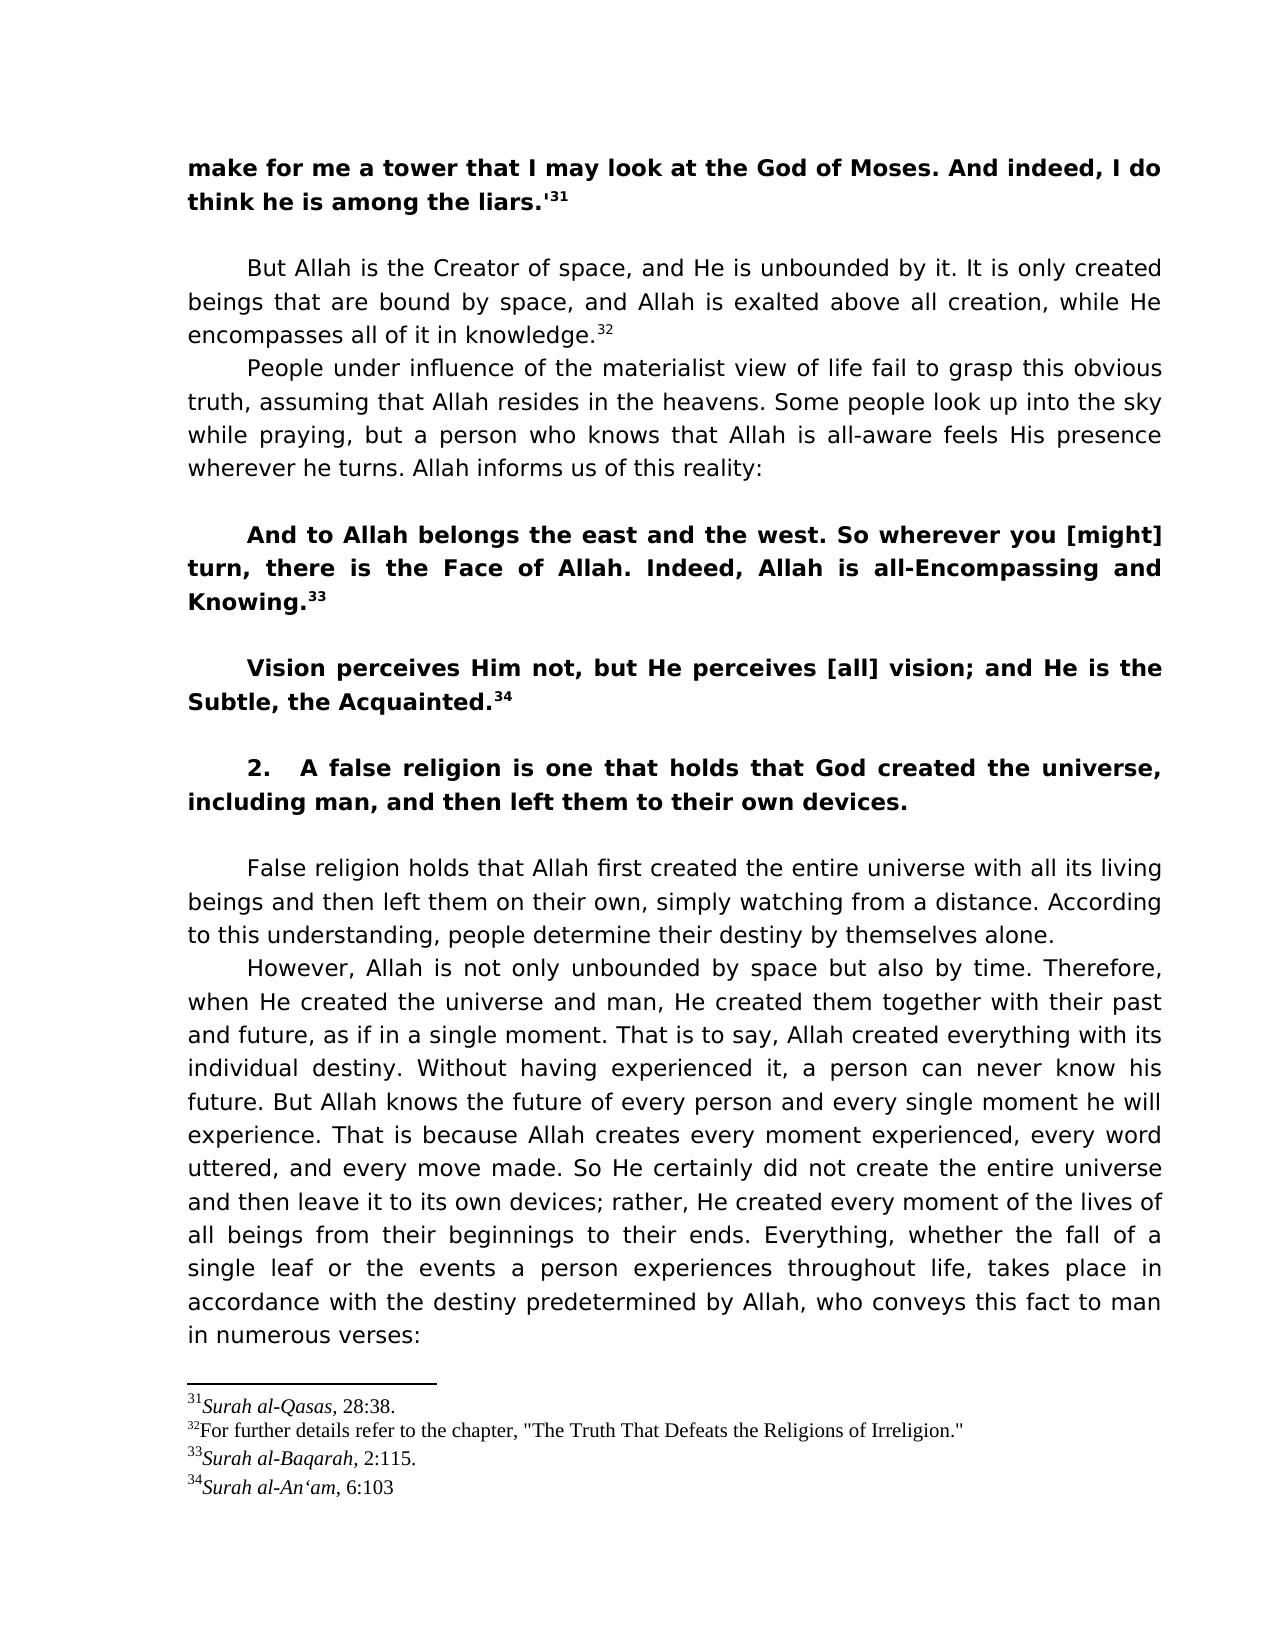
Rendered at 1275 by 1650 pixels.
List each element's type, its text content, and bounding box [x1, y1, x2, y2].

text And to Allah belongs the east and the west. So wherever you [might] turn, there is the Face of Allah. Indeed, Allah is all-Encompassing and Knowing. [187, 517, 1163, 617]
text Surah al-An‘am, 6:103 [187, 1471, 1181, 1500]
text However, Allah is not only unbounded by space but also by time. Therefore, when He created the universe and man, He created them together with their past and future, as if in a single moment. That is to say, Allah created everything with its individual destiny. Without having experienced it, a person can never know his future. But Allah knows the future of every person and every single moment he will experience. That is because Allah creates every moment experienced, every word uttered, and every move made. So He certainly did not create the entire universe and then leave it to its own devices; rather, He created every moment of the lives of all beings from their beginnings to their ends. Everything, whether the fall of a single leaf or the events a person experiences throughout life, takes place in accordance with the destiny predetermined by Allah, who conveys this fact to man in numerous verses: [187, 950, 1163, 1350]
text Vision perceives Him not, but He perceives [all] vision; and He is the Subtle, the Acquainted. [187, 650, 1163, 717]
text Surah al-Qasas, 28:38. [187, 1390, 1181, 1418]
text But Allah is the Creator of space, and He is unbounded by it. It is only created beings that are bound by space, and Allah is exalted above all creation, while He encompasses all of it in knowledge. [187, 250, 1163, 350]
text For further details refer to the chapter, "The Truth That Defeats the Religions of Irreligion." [187, 1418, 1181, 1442]
text False religion holds that Allah first created the entire universe with all its living beings and then left them on their own, simply watching from a distance. According to this understanding, people determine their destiny by themselves alone. [187, 850, 1163, 950]
text Surah al-Baqarah, 2:115. [187, 1442, 1181, 1471]
text People under influence of the materialist view of life fail to grasp this obvious truth, assuming that Allah resides in the heavens. Some people look up into the sky while praying, but a person who knows that Allah is all-aware feels His presence wherever he turns. Allah informs us of this reality: [187, 350, 1163, 483]
text make for me a tower that I may look at the God of Moses. And indeed, I do think he is among the liars.' [187, 150, 1163, 217]
list A false religion is one that holds that God created the universe, including man, and then left them to their own devices. [187, 750, 1163, 817]
